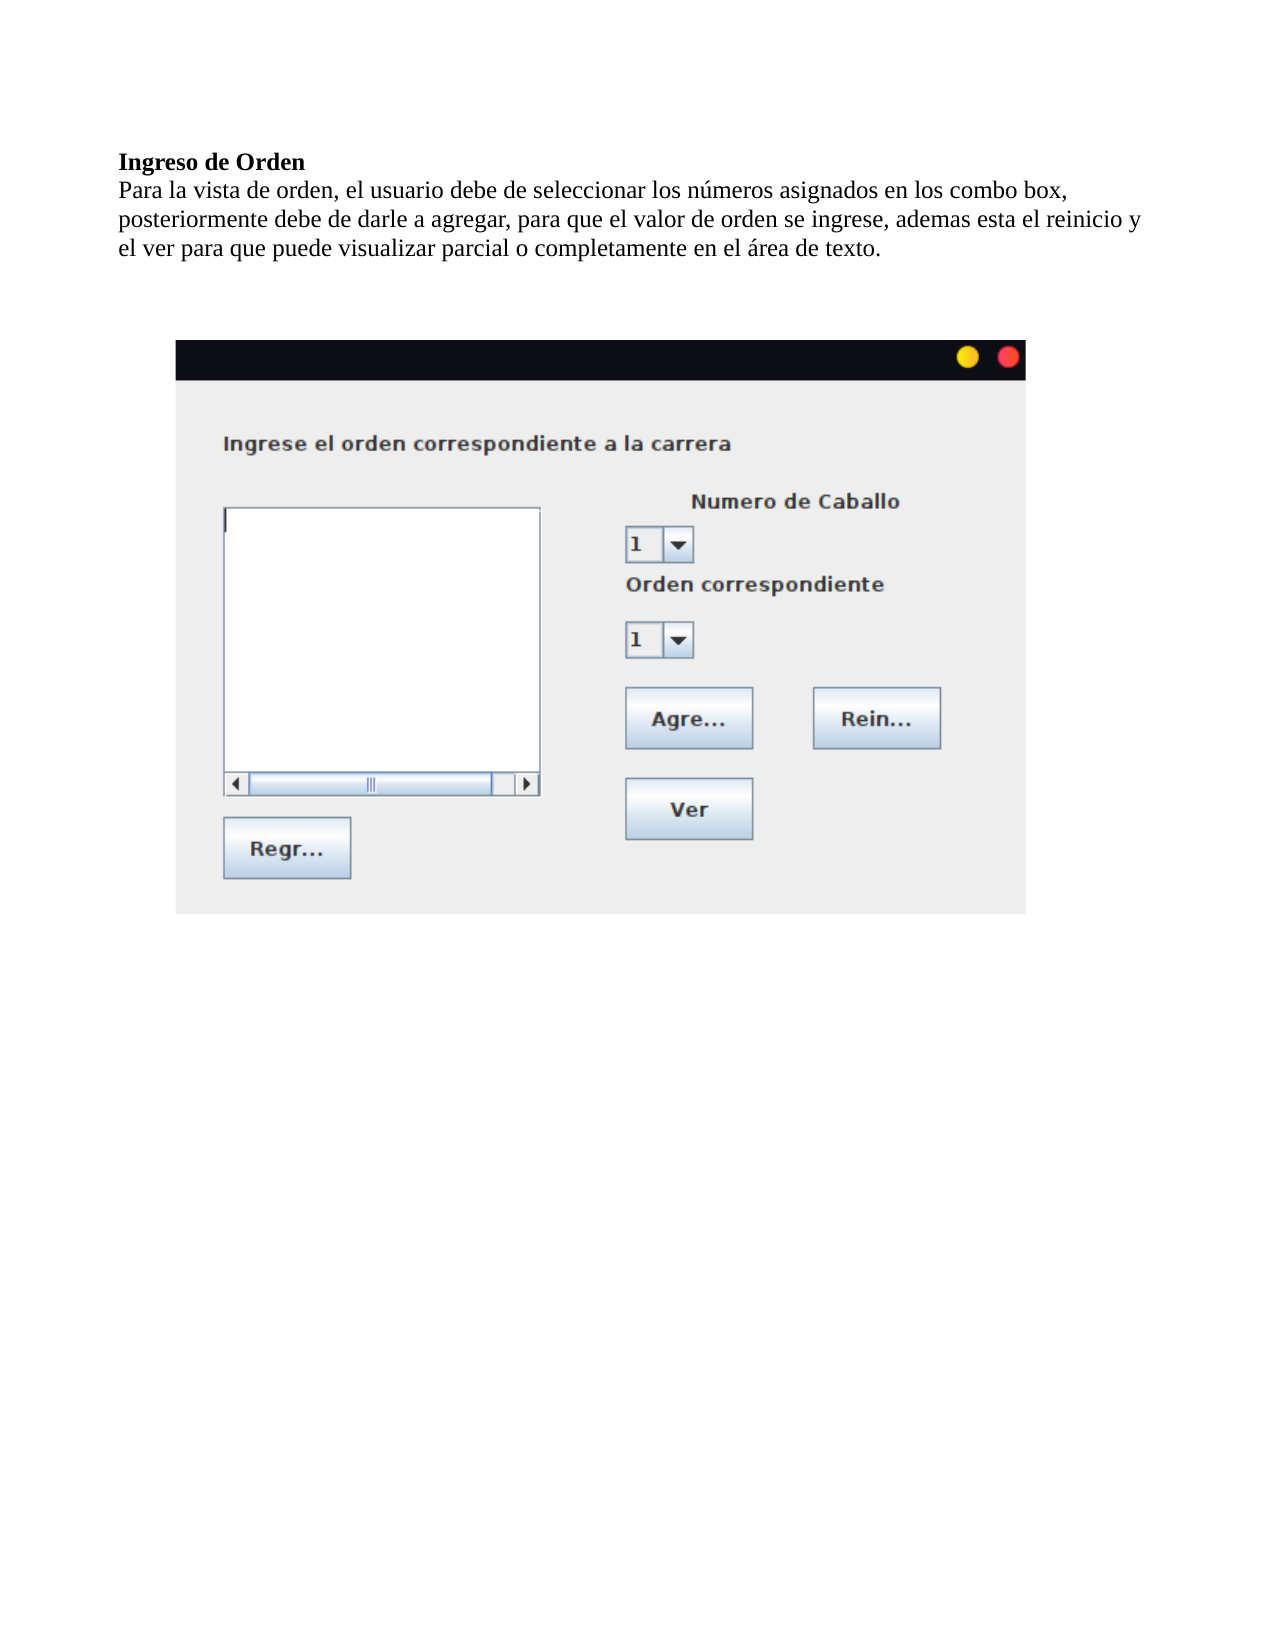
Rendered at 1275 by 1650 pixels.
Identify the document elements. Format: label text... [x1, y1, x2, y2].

text Ingreso de Orden [118, 147, 1157, 176]
text Para la vista de orden, el usuario debe de seleccionar los números asignados en los combo box, posteriormente debe de darle a agregar, para que el valor de orden se ingrese, ademas esta el reinicio y el ver para que puede visualizar parcial o completamente en el área de texto. [118, 176, 1157, 262]
picture [175, 340, 1026, 914]
